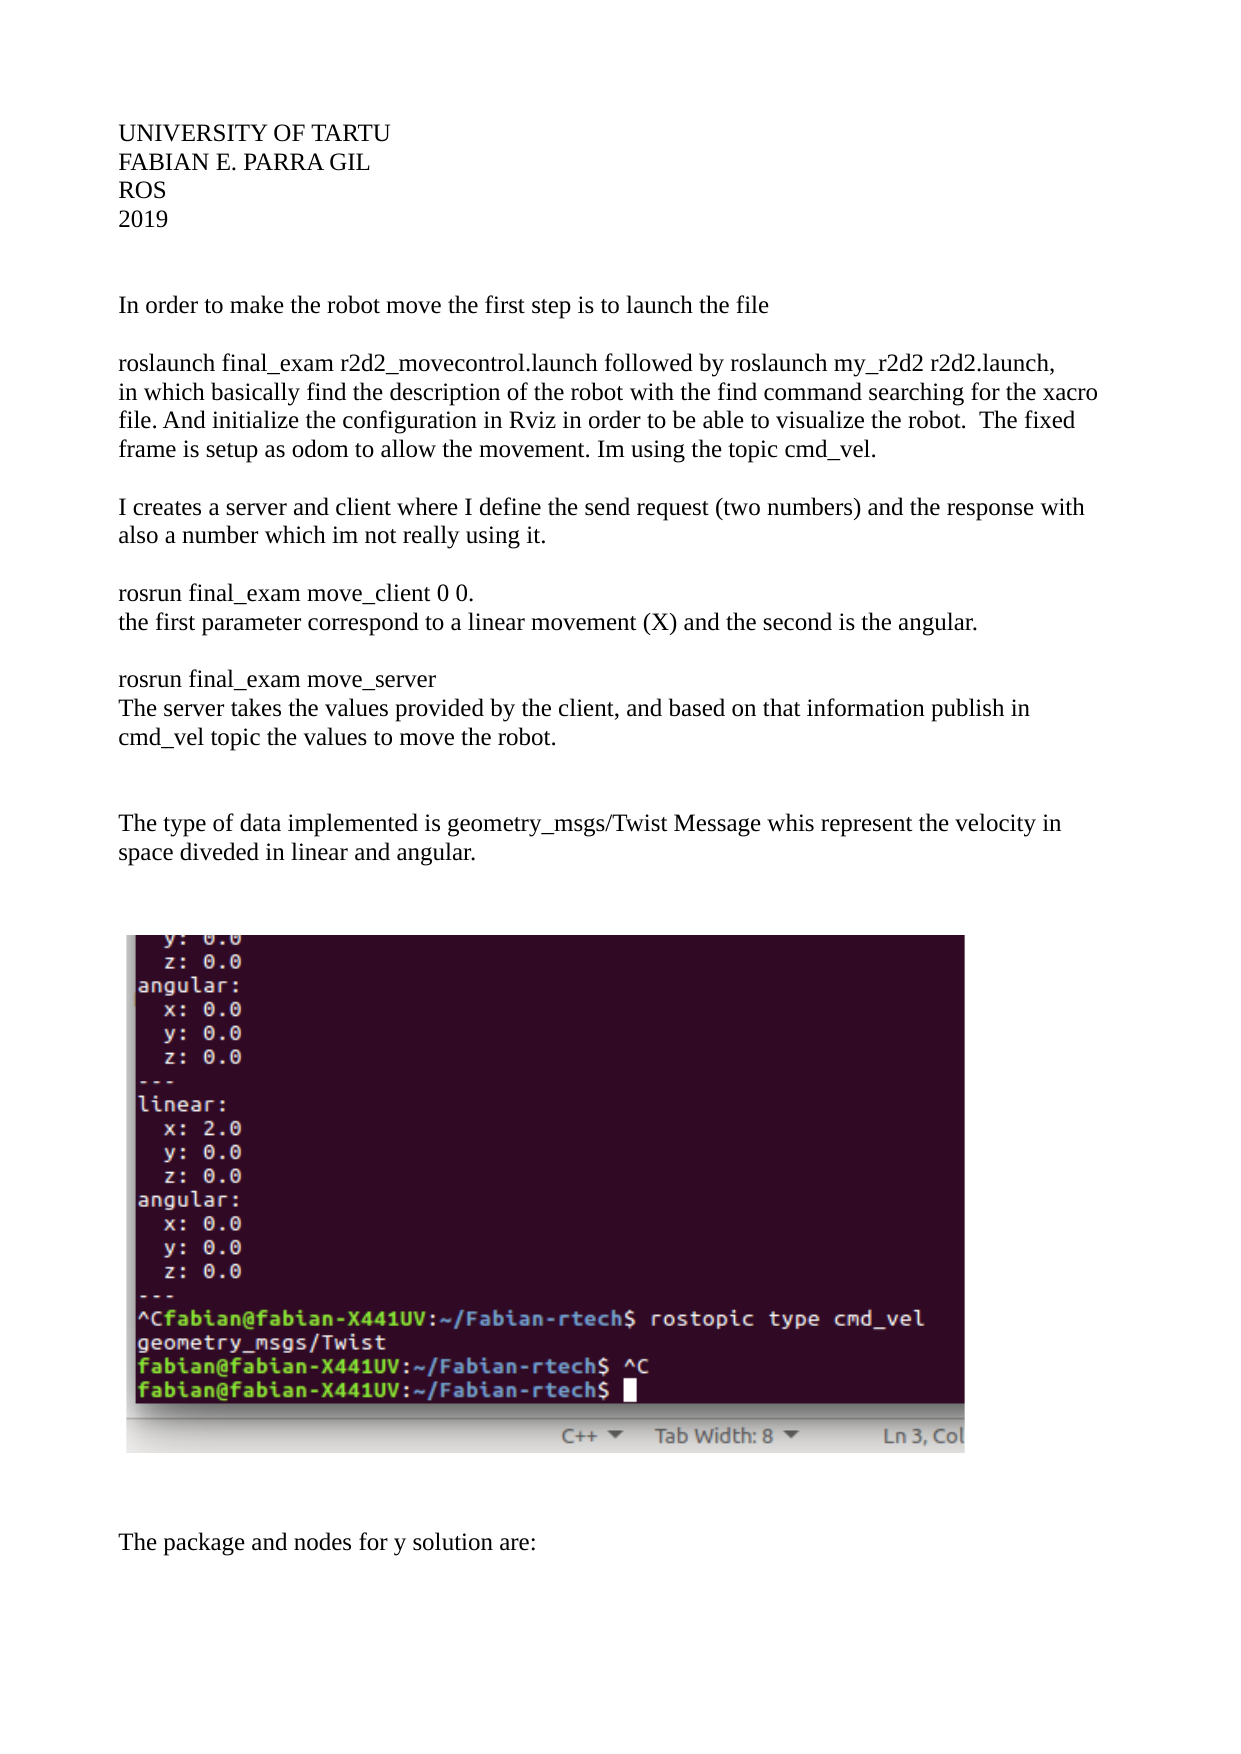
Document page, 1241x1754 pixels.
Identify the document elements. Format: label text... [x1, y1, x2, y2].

text rosrun final_exam move_server [118, 664, 1122, 693]
text the first parameter correspond to a linear movement (X) and the second is the angular. [118, 607, 1122, 636]
text in which basically find the description of the robot with the find command searching for the xacro file. And initialize the configuration in Rviz in order to be able to visualize the robot. The fixed frame is setup as odom to allow the movement. Im using the topic cmd_vel. [118, 377, 1122, 463]
text In order to make the robot move the first step is to launch the file [118, 291, 1122, 319]
text I creates a server and client where I define the send request (two numbers) and the response with also a number which im not really using it. [118, 492, 1122, 549]
text rosrun final_exam move_client 0 0. [118, 578, 1122, 607]
text UNIVERSITY OF TARTU [118, 118, 1122, 147]
picture [126, 935, 317, 1453]
text FABIAN E. PARRA GIL [118, 147, 1122, 176]
text roslaunch final_exam r2d2_movecontrol.launch followed by roslaunch my_r2d2 r2d2.launch, [118, 348, 1122, 377]
text The package and nodes for y solution are: [118, 1527, 1122, 1556]
text 2019 [118, 204, 1122, 233]
text ROS [118, 176, 1122, 204]
text The type of data implemented is geometry_msgs/Twist Message whis represent the velocity in space diveded in linear and angular. [118, 808, 1122, 866]
text The server takes the values provided by the client, and based on that information publish in cmd_vel topic the values to move the robot. [118, 693, 1122, 751]
